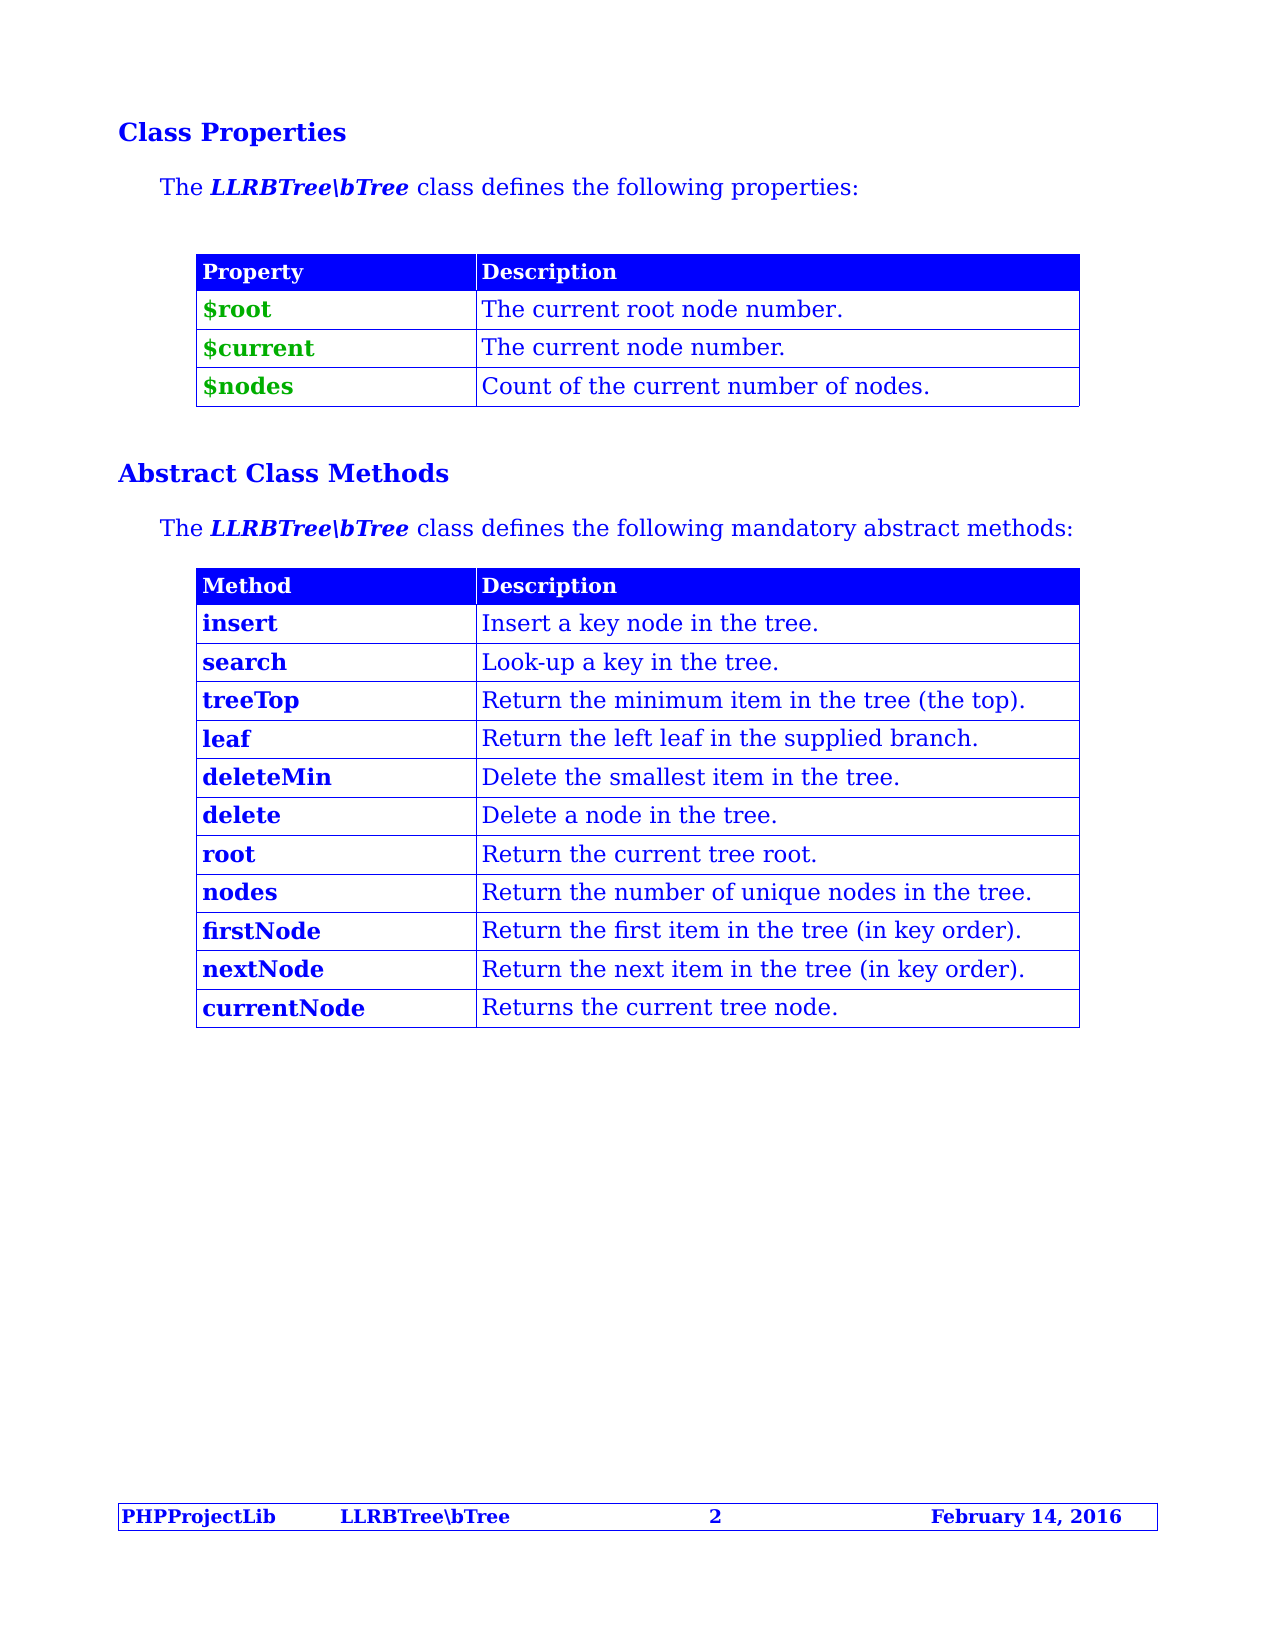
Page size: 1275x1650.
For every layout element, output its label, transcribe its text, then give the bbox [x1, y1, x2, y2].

table_cell search [197, 644, 476, 681]
table_cell firstNode [197, 913, 476, 950]
table_cell Return the next item in the tree (in key order). [477, 951, 1079, 989]
table_cell Count of the current number of nodes. [477, 368, 1079, 406]
table_cell nodes [197, 875, 476, 912]
table_cell $nodes [197, 368, 476, 406]
table_cell Return the minimum item in the tree (the top). [477, 682, 1079, 720]
table_header Method [197, 569, 476, 604]
text The LLRBTree\bTree class defines the following properties: [159, 174, 1157, 201]
table_cell Return the current tree root. [477, 836, 1079, 873]
table_cell The current root node number. [477, 291, 1079, 329]
table_cell Return the number of unique nodes in the tree. [477, 875, 1079, 912]
table_header Property [197, 255, 476, 290]
table_cell Delete the smallest item in the tree. [477, 759, 1079, 797]
table_cell insert [197, 605, 476, 643]
table_cell Delete a node in the tree. [477, 798, 1079, 835]
text The LLRBTree\bTree class defines the following mandatory abstract methods: [159, 515, 1157, 542]
table_cell treeTop [197, 682, 476, 720]
table_cell $root [197, 291, 476, 329]
table_cell nextNode [197, 951, 476, 989]
table_cell deleteMin [197, 759, 476, 797]
table_header Description [477, 255, 1079, 290]
table_cell leaf [197, 721, 476, 758]
table_cell currentNode [197, 990, 476, 1027]
table_cell $current [197, 330, 476, 367]
table_header Description [477, 569, 1079, 604]
table_cell root [197, 836, 476, 873]
table_cell Return the first item in the tree (in key order). [477, 913, 1079, 950]
table_cell Insert a key node in the tree. [477, 605, 1079, 643]
table_cell Return the left leaf in the supplied branch. [477, 721, 1079, 758]
table_cell Returns the current tree node. [477, 990, 1079, 1027]
table_cell The current node number. [477, 330, 1079, 367]
table_cell Look-up a key in the tree. [477, 644, 1079, 681]
table_cell delete [197, 798, 476, 835]
title Abstract Class Methods [118, 459, 1157, 488]
title Class Properties [118, 118, 1157, 147]
